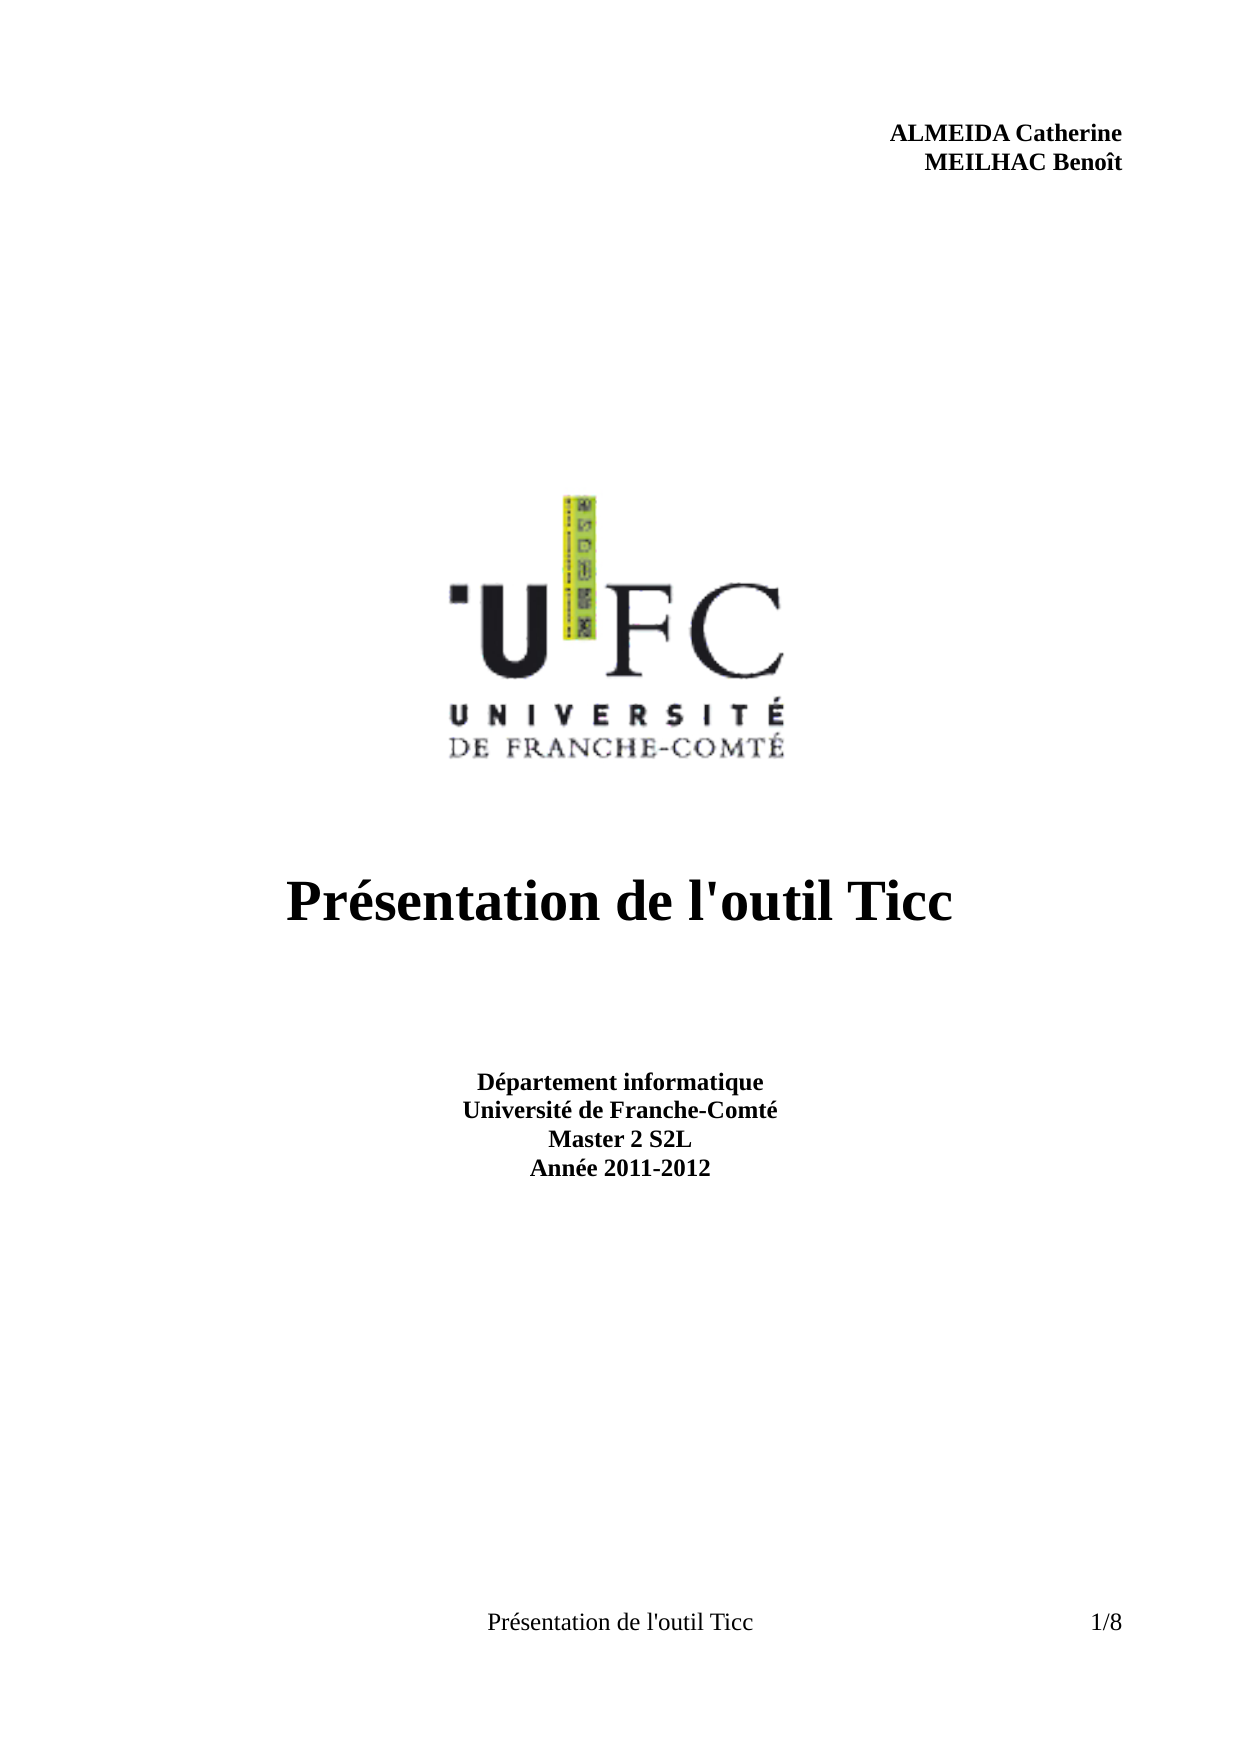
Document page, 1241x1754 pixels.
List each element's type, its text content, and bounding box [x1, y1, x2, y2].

text MEILHAC Benoît [118, 147, 1122, 176]
picture [440, 487, 800, 772]
text ALMEIDA Catherine [118, 118, 1122, 147]
text Année 2011-2012 [118, 1153, 1122, 1182]
text Université de Franche-Comté [118, 1096, 1122, 1124]
text Présentation de l'outil Ticc [118, 866, 1122, 933]
text Département informatique [118, 1067, 1122, 1096]
text Master 2 S2L [118, 1124, 1122, 1153]
